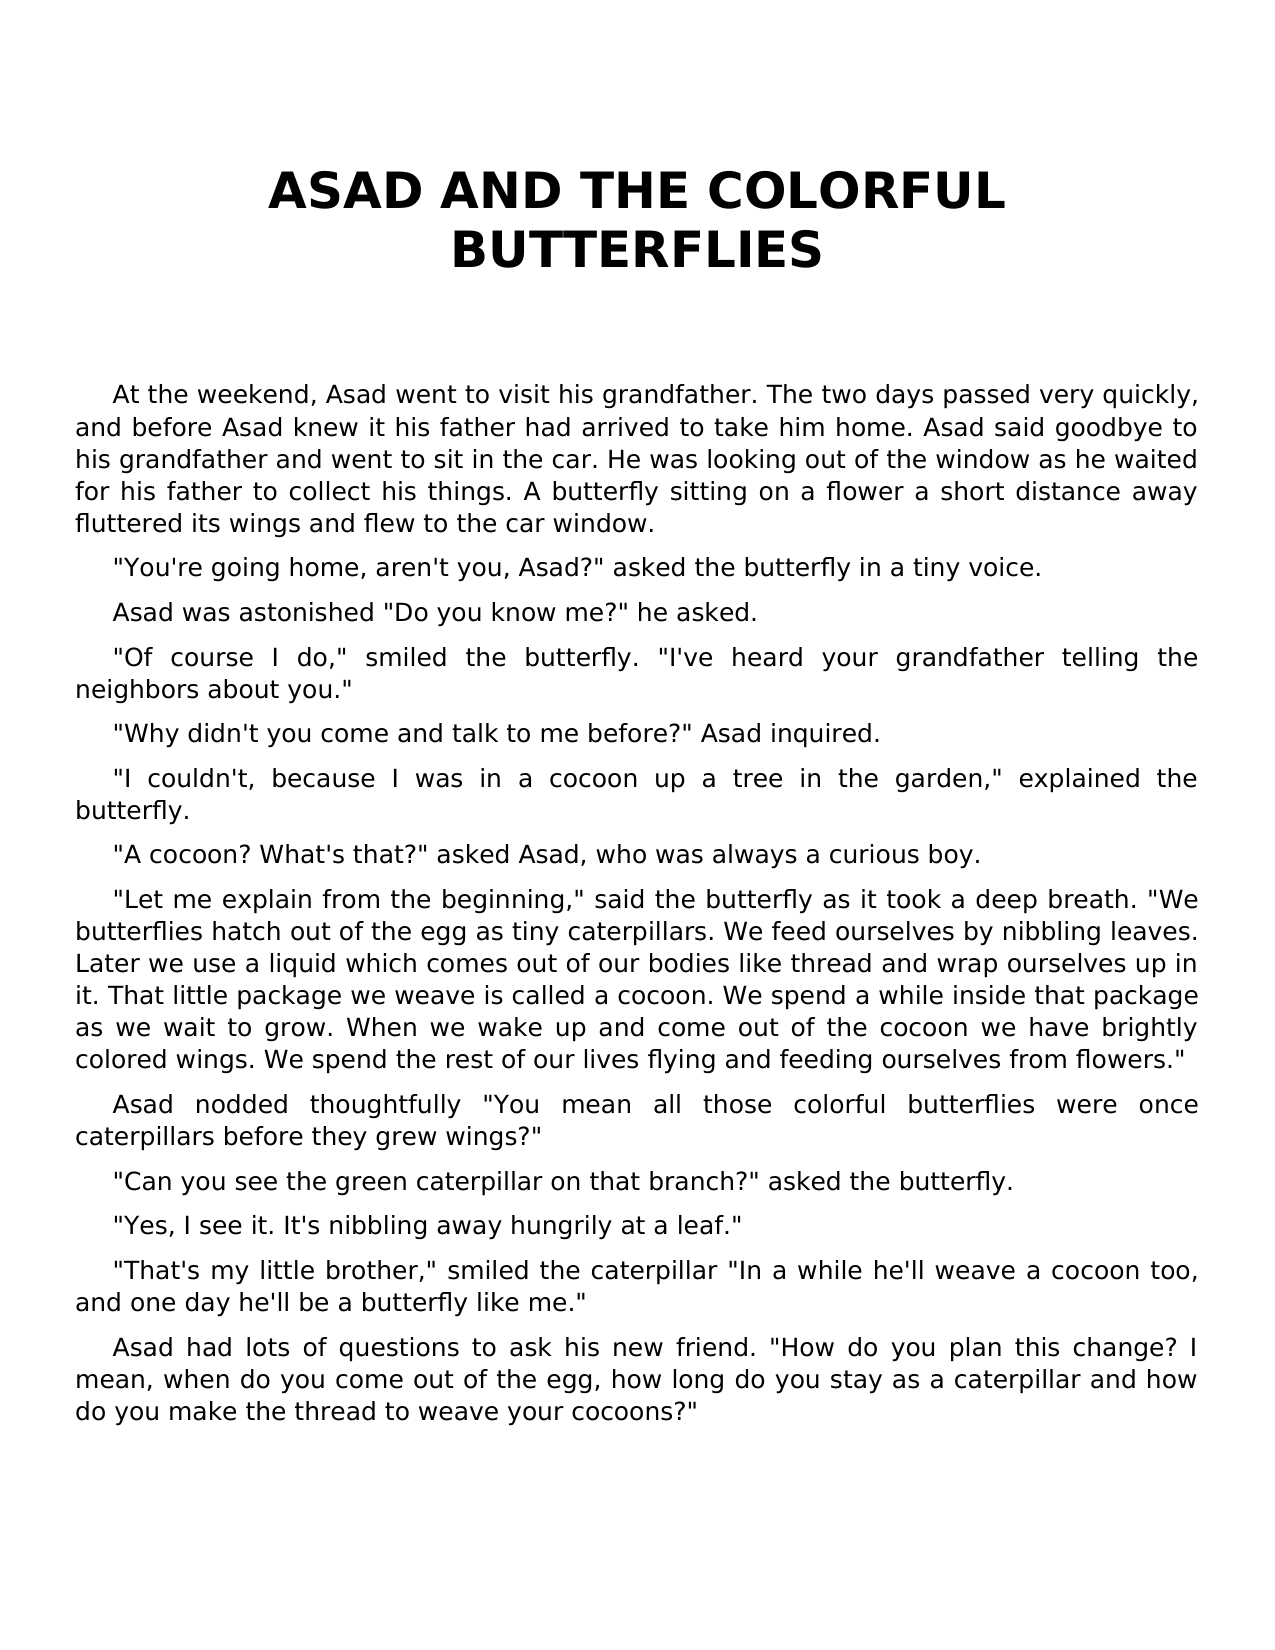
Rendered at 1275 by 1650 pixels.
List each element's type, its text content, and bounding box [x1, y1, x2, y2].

text At the weekend, Asad went to visit his grandfather. The two days passed very quickly, and before Asad knew it his father had arrived to take him home. Asad said goodbye to his grandfather and went to sit in the car. He was looking out of the window as he waited for his father to collect his things. A butterfly sitting on a flower a short distance away fluttered its wings and flew to the car window. [75, 381, 1200, 538]
text Asad was astonished "Do you know me?" he asked. [75, 598, 1200, 627]
text "A cocoon? What's that?" asked Asad, who was always a curious boy. [75, 841, 1200, 870]
text "Can you see the green caterpillar on that branch?" asked the butterfly. [75, 1167, 1200, 1196]
text "I couldn't, because I was in a cocoon up a tree in the garden," explained the butterfly. [75, 764, 1200, 825]
text "Yes, I see it. It's nibbling away hungrily at a leaf." [75, 1211, 1200, 1241]
text "That's my little brother," smiled the caterpillar "In a while he'll weave a cocoon too, and one day he'll be a butterfly like me." [75, 1256, 1200, 1317]
text "Why didn't you come and talk to me before?" Asad inquired. [75, 719, 1200, 748]
text "Let me explain from the beginning," said the butterfly as it took a deep breath. "We butterflies hatch out of the egg as tiny caterpillars. We feed ourselves by nibbling leaves. Later we use a liquid which comes out of our bodies like thread and wrap ourselves up in it. That little package we weave is called a cocoon. We spend a while inside that package as we wait to grow. When we wake up and come out of the cocoon we have brightly colored wings. We spend the rest of our lives flying and feeding ourselves from flowers." [75, 885, 1200, 1075]
text "Of course I do," smiled the butterfly. "I've heard your grandfather telling the neighbors about you." [75, 643, 1200, 704]
text Asad had lots of questions to ask his new friend. "How do you plan this change? I mean, when do you come out of the egg, how long do you stay as a caterpillar and how do you make the thread to weave your cocoons?" [75, 1333, 1200, 1426]
text "You're going home, aren't you, Asad?" asked the butterfly in a tiny voice. [75, 553, 1200, 583]
text Asad nodded thoughtfully "You mean all those colorful butterflies were once caterpillars before they grew wings?" [75, 1090, 1200, 1151]
subtitle ASAD AND THE COLORFUL BUTTERFLIES [75, 162, 1200, 279]
